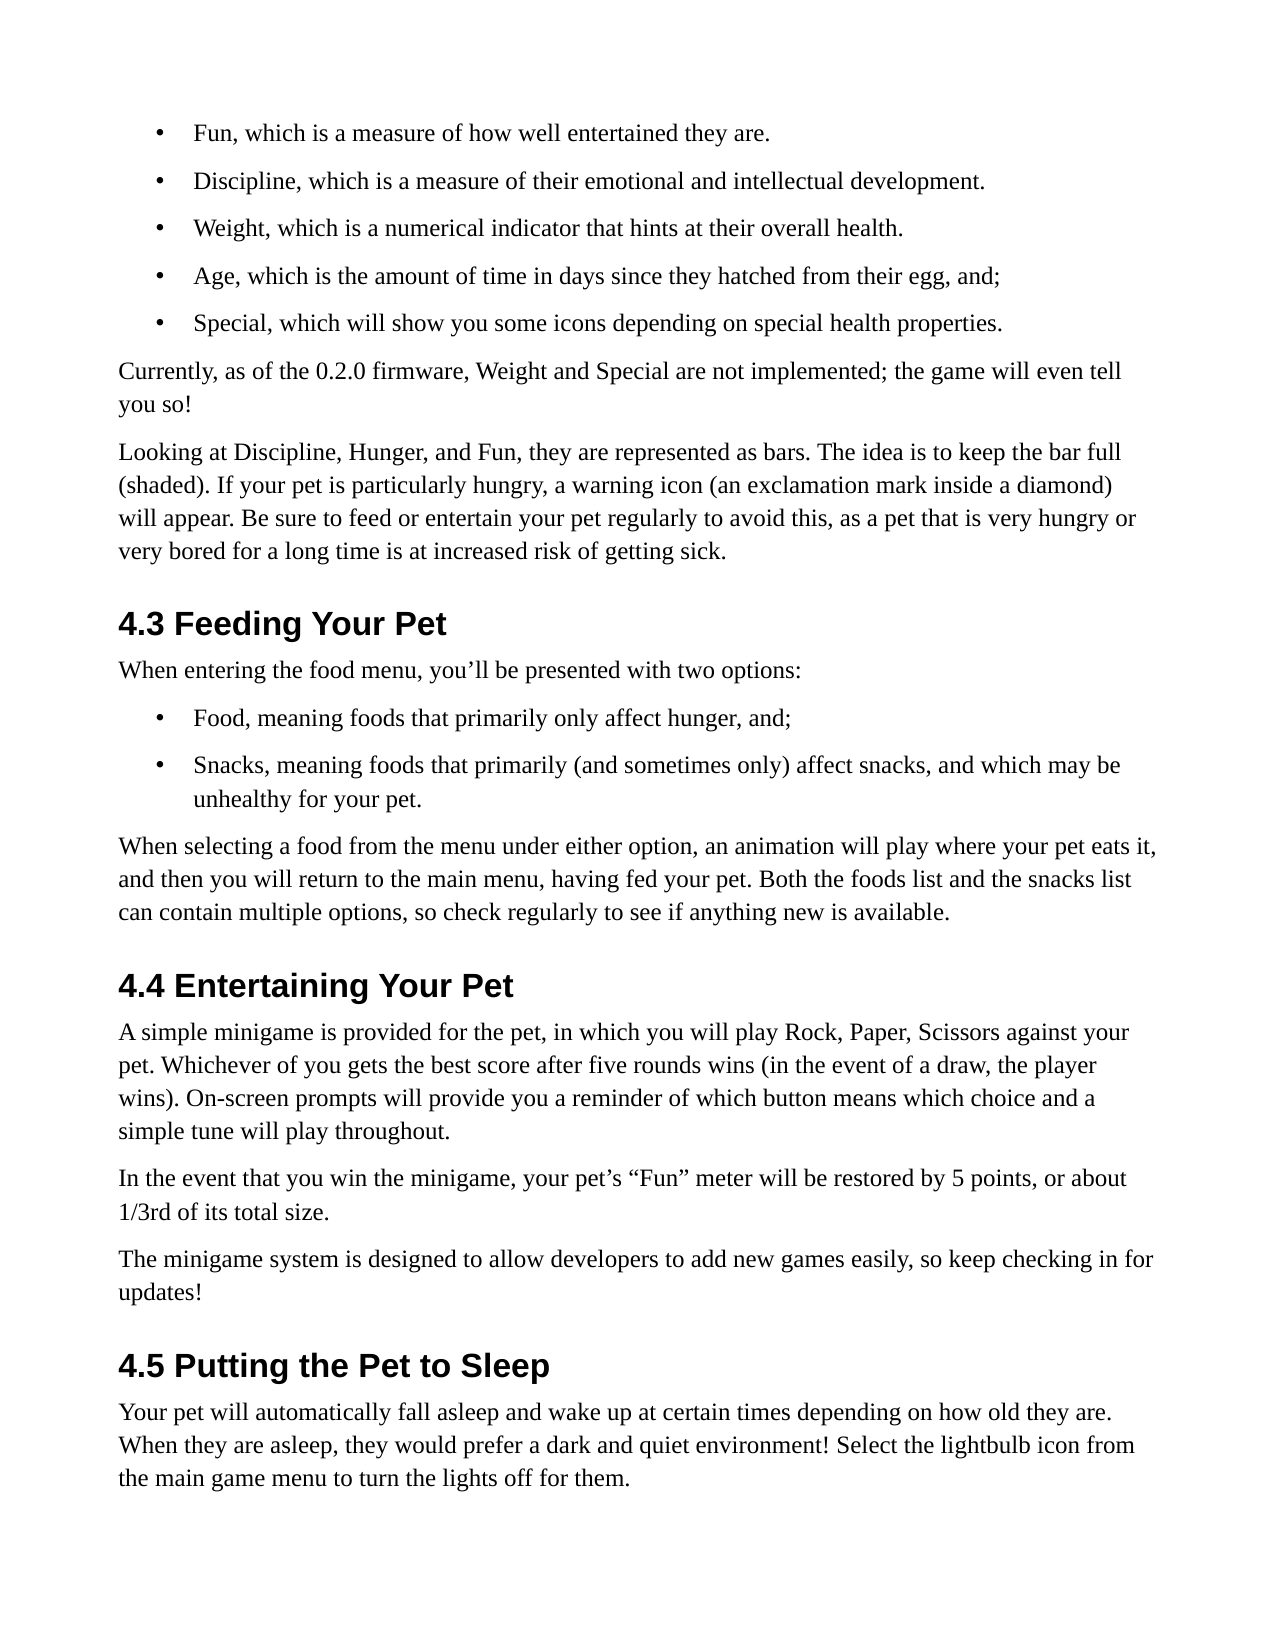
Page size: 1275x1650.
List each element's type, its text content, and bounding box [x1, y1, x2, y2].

text A simple minigame is provided for the pet, in which you will play Rock, Paper, Scissors against your pet. Whichever of you gets the best score after five rounds wins (in the event of a draw, the player wins). On-screen prompts will provide you a reminder of which button means which choice and a simple tune will play throughout. [118, 1017, 1157, 1145]
list Age, which is the amount of time in days since they hatched from their egg, and; [156, 261, 1157, 290]
text When selecting a food from the menu under either option, an animation will play where your pet eats it, and then you will return to the main menu, having fed your pet. Both the foods list and the snacks list can contain multiple options, so check regularly to see if anything new is available. [118, 831, 1157, 926]
list Special, which will show you some icons depending on special health properties. [156, 308, 1157, 337]
list Weight, which is a numerical indicator that hints at their overall health. [156, 213, 1157, 242]
subtitle 4.4 Entertaining Your Pet [118, 966, 1157, 1004]
text Currently, as of the 0.2.0 firmware, Weight and Special are not implemented; the game will even tell you so! [118, 356, 1157, 418]
list Food, meaning foods that primarily only affect hunger, and; [156, 703, 1157, 732]
text Looking at Discipline, Hunger, and Fun, they are represented as bars. The idea is to keep the bar full (shaded). If your pet is particularly hungry, a warning icon (an exclamation mark inside a diamond) will appear. Be sure to feed or entertain your pet regularly to avoid this, as a pet that is very hungry or very bored for a long time is at increased risk of getting sick. [118, 437, 1157, 564]
subtitle 4.3 Feeding Your Pet [118, 604, 1157, 643]
text When entering the food menu, you’ll be presented with two options: [118, 655, 1157, 684]
text In the event that you win the minigame, your pet’s “Fun” meter will be restored by 5 points, or about 1/3rd of its total size. [118, 1163, 1157, 1225]
list Fun, which is a measure of how well entertained they are. [156, 118, 1157, 147]
text The minigame system is designed to allow developers to add new games easily, so keep checking in for updates! [118, 1244, 1157, 1306]
text Your pet will automatically fall asleep and wake up at certain times depending on how old they are. When they are asleep, they would prefer a dark and quiet environment! Select the lightbulb icon from the main game menu to turn the lights off for them. [118, 1397, 1157, 1492]
subtitle 4.5 Putting the Pet to Sleep [118, 1346, 1157, 1384]
list Snacks, meaning foods that primarily (and sometimes only) affect snacks, and which may be unhealthy for your pet. [156, 751, 1157, 812]
list Discipline, which is a measure of their emotional and intellectual development. [156, 166, 1157, 194]
